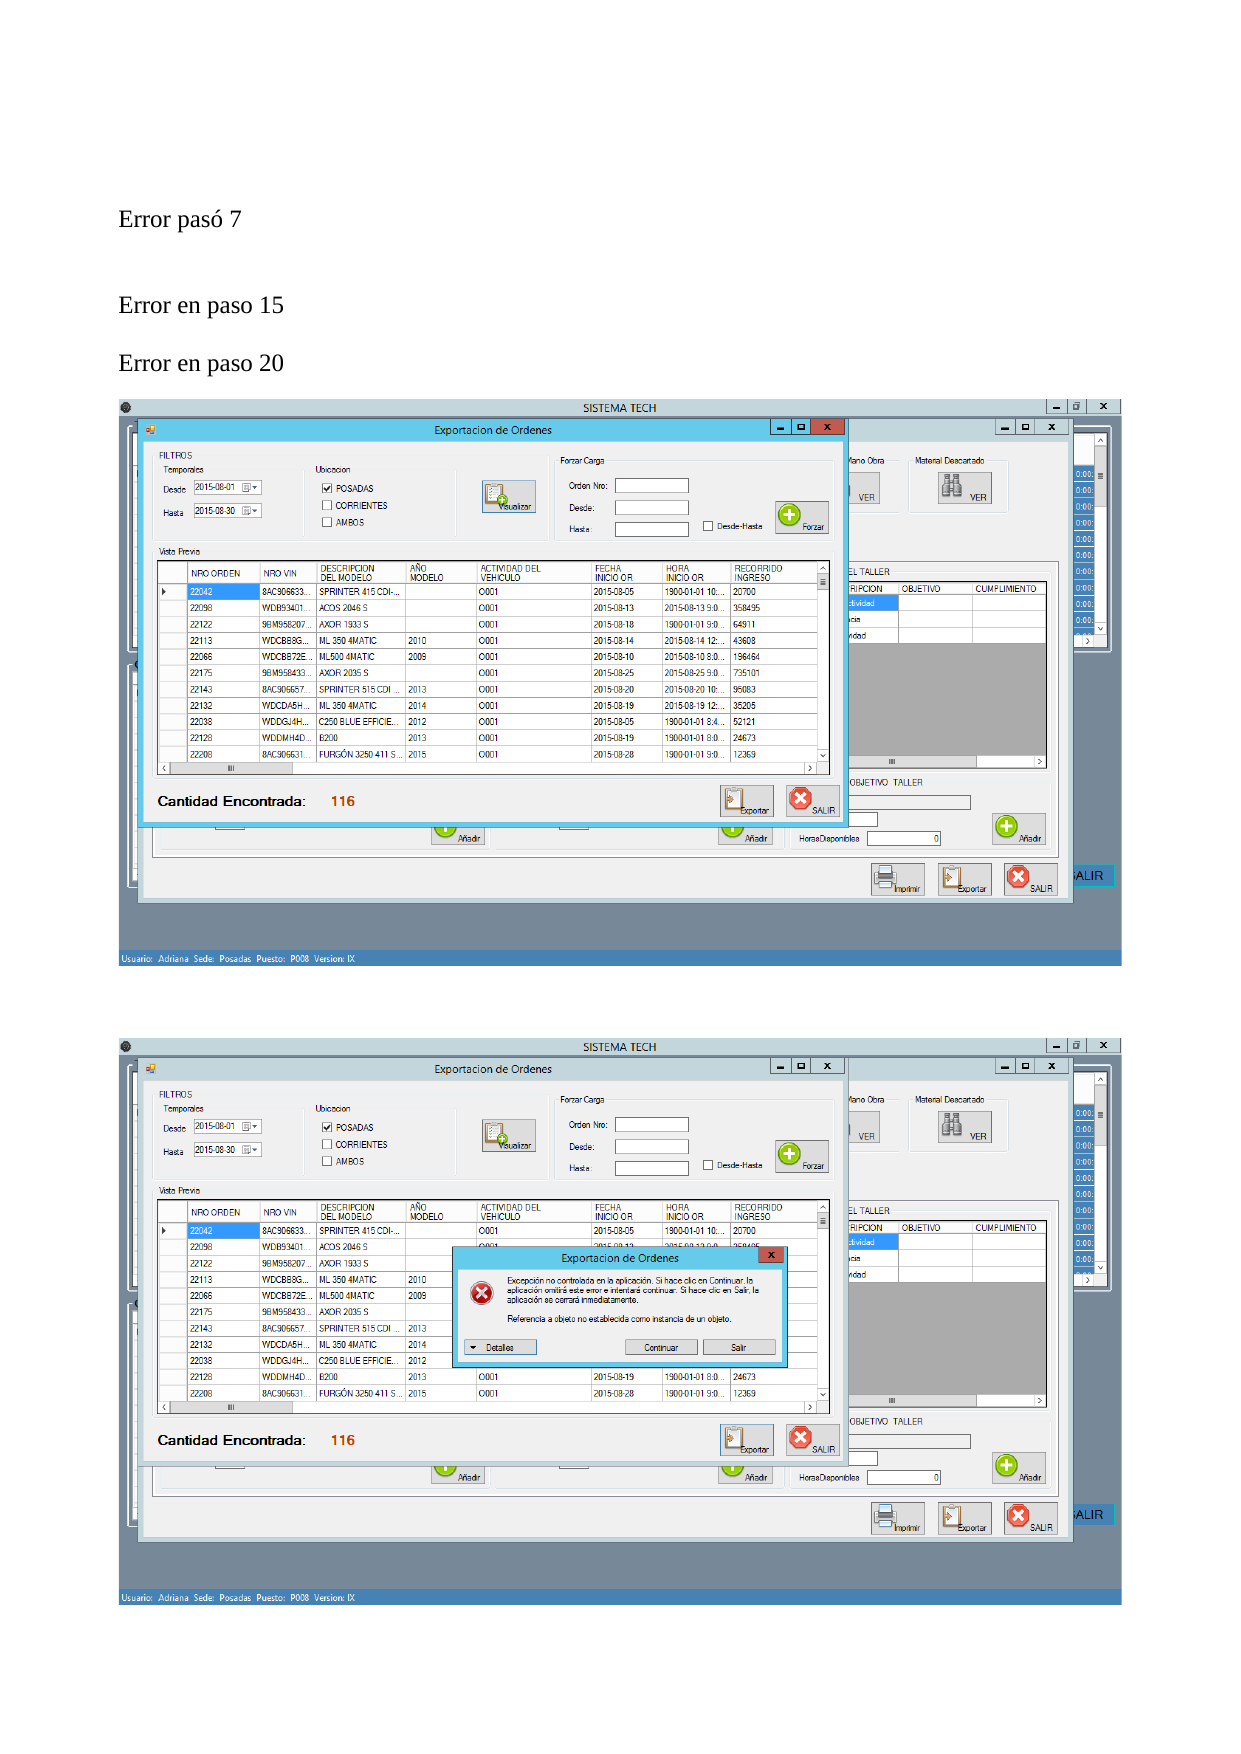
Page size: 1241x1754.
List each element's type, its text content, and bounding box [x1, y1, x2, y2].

text Error en paso 20 [118, 348, 1122, 377]
text Error en paso 15 [118, 291, 1122, 319]
text Error pasó 7 [118, 204, 1122, 233]
